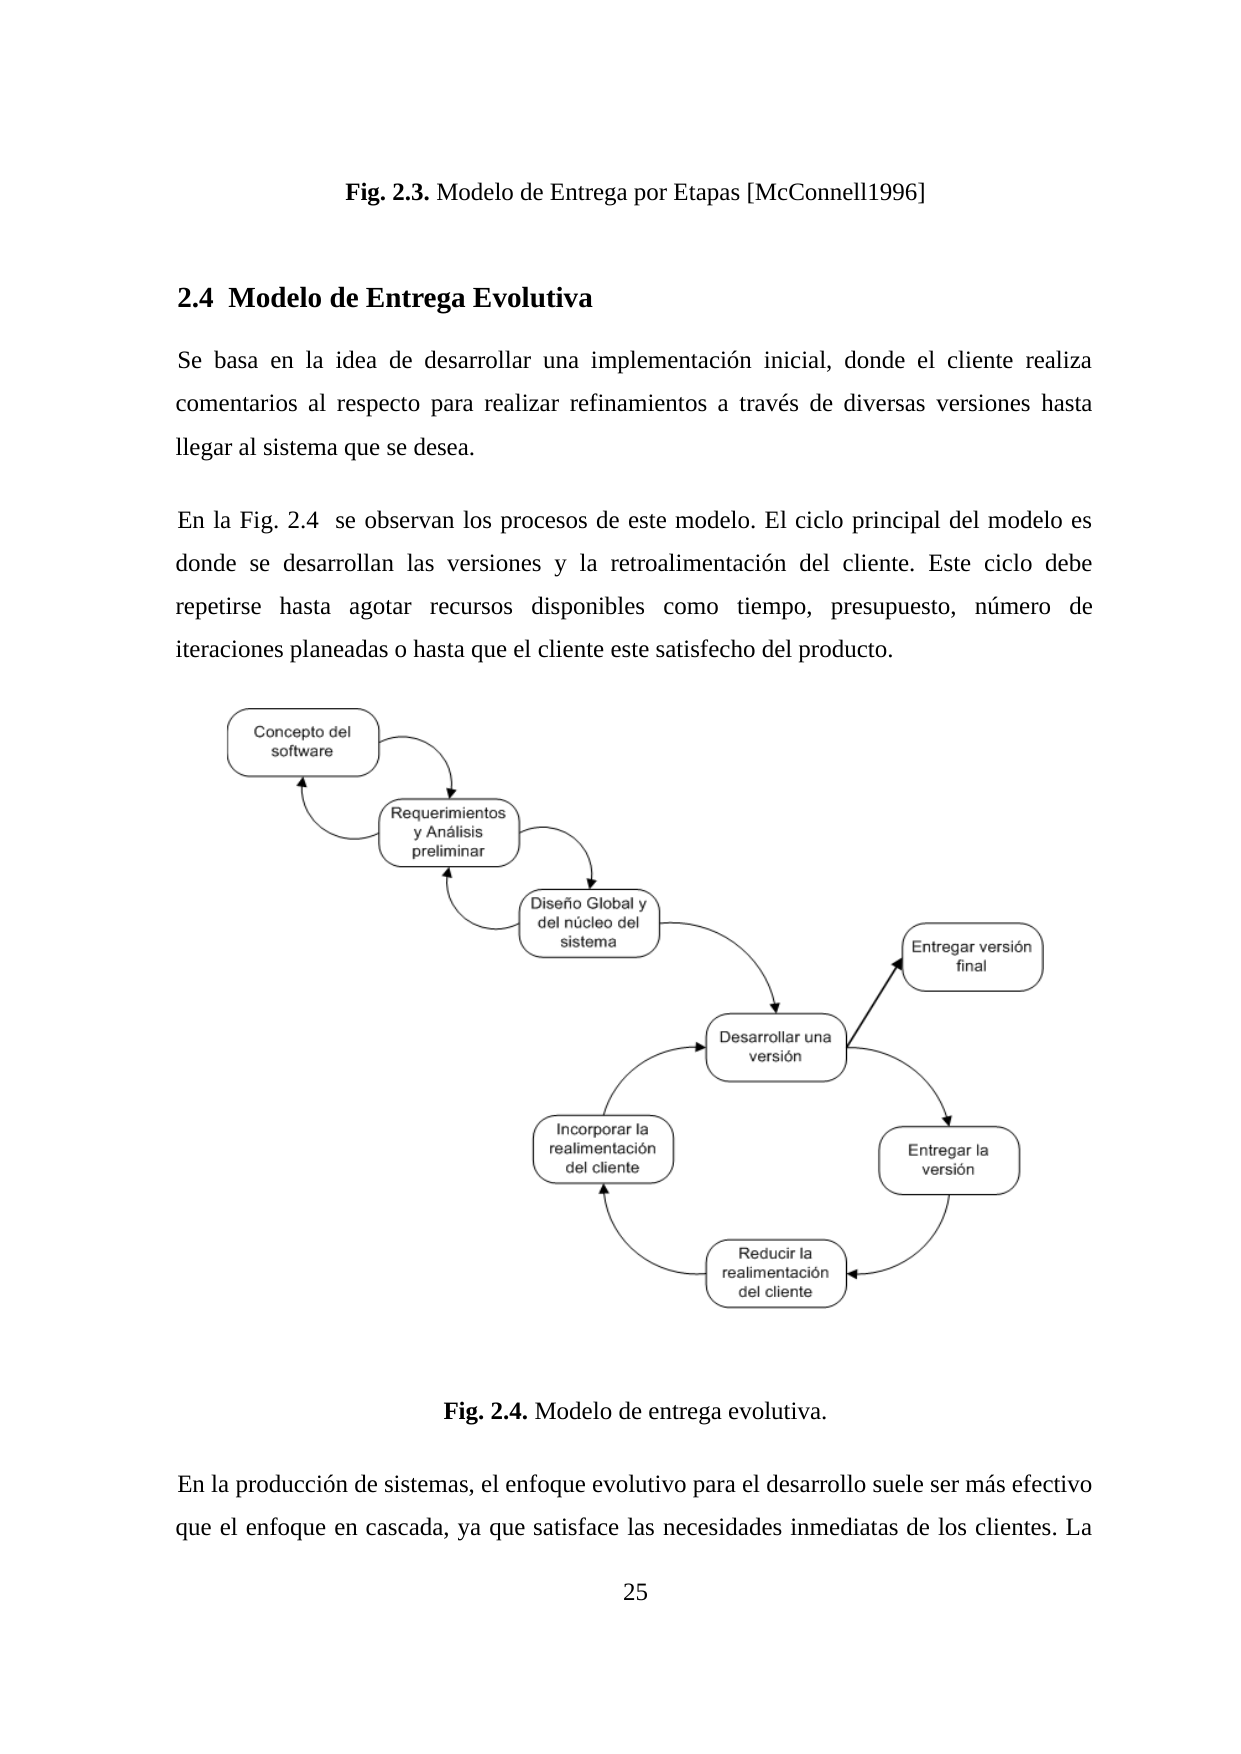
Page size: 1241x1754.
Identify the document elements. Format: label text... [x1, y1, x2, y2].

text En la producción de sistemas, el enfoque evolutivo para el desarrollo suele ser más efectivo que el enfoque en cascada, ya que satisface las necesidades inmediatas de los clientes. La [175, 1469, 1093, 1541]
text Fig. 2.3. Modelo de Entrega por Etapas [McConnell1996] [175, 177, 1093, 206]
text Fig. 2.4. Modelo de entrega evolutiva. [175, 1396, 1093, 1425]
picture [226, 707, 1044, 1309]
text Se basa en la idea de desarrollar una implementación inicial, donde el cliente realiza comentarios al respecto para realizar refinamientos a través de diversas versiones hasta llegar al sistema que se desea. [175, 345, 1093, 460]
subtitle 2.4 Modelo de Entrega Evolutiva [177, 280, 1093, 314]
text En la Fig. 2.4 se observan los procesos de este modelo. El ciclo principal del modelo es donde se desarrollan las versiones y la retroalimentación del cliente. Este ciclo debe repetirse hasta agotar recursos disponibles como tiempo, presupuesto, número de iteraciones planeadas o hasta que el cliente este satisfecho del producto. [175, 505, 1093, 663]
